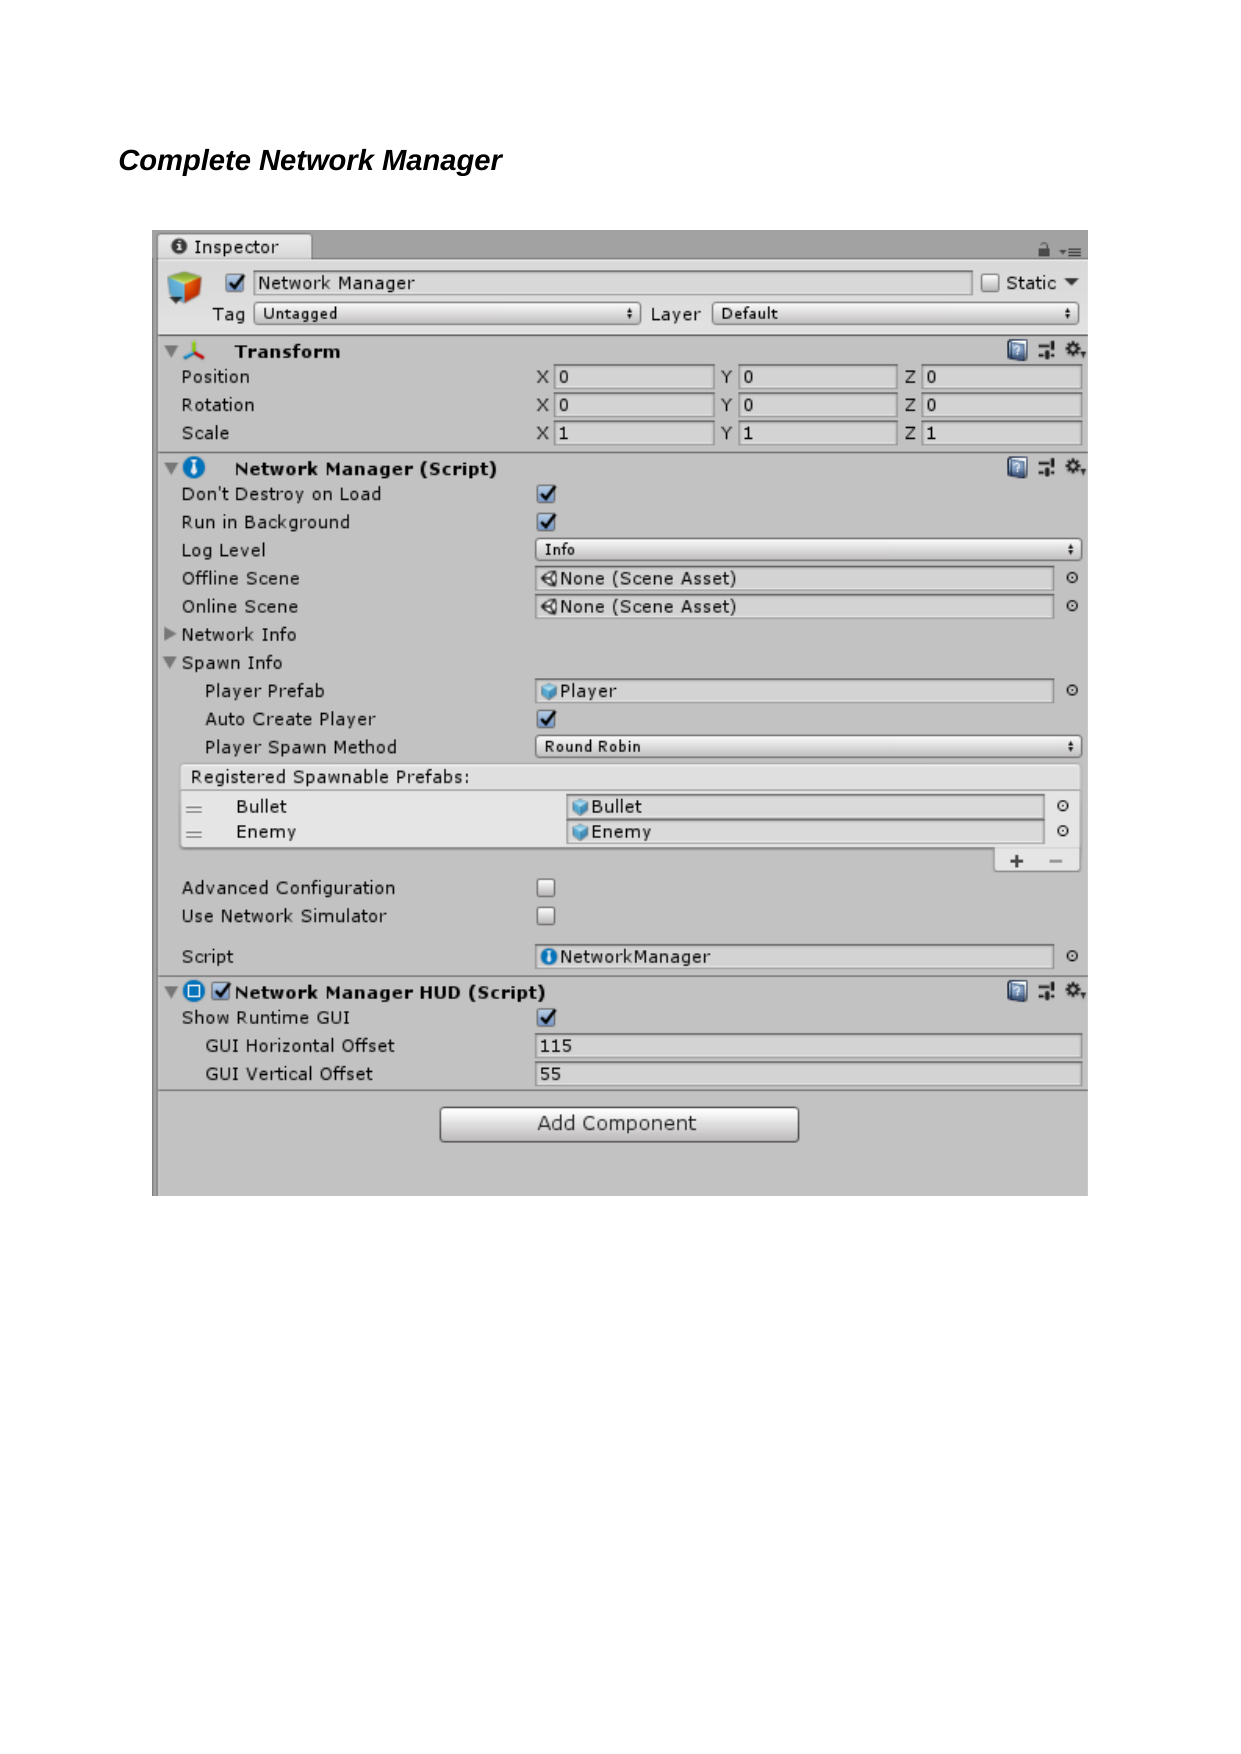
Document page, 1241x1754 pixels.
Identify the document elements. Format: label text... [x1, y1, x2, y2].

subtitle Complete Network Manager [118, 143, 1122, 177]
picture [152, 230, 1088, 1196]
